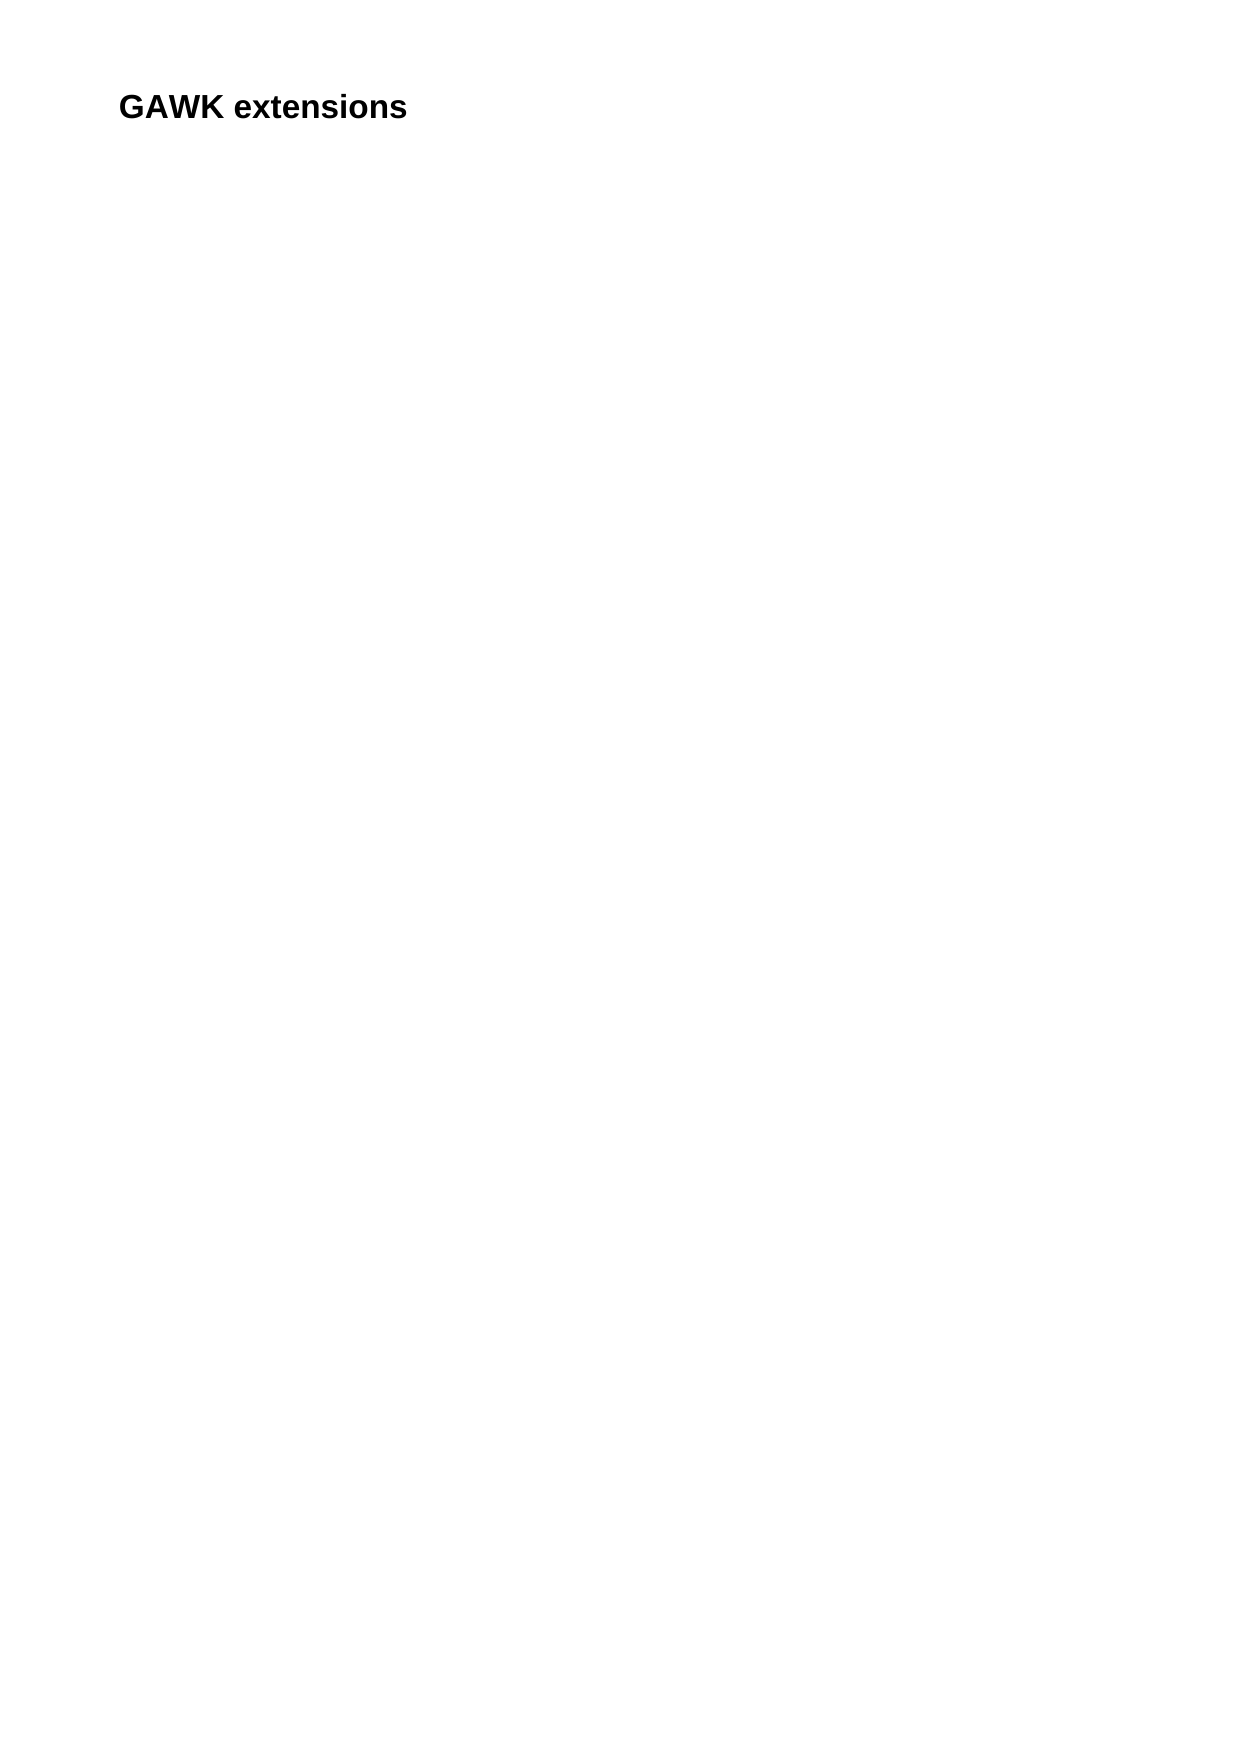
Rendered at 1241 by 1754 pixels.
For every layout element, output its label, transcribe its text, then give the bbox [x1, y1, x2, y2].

subtitle GAWK extensions [119, 87, 1121, 126]
